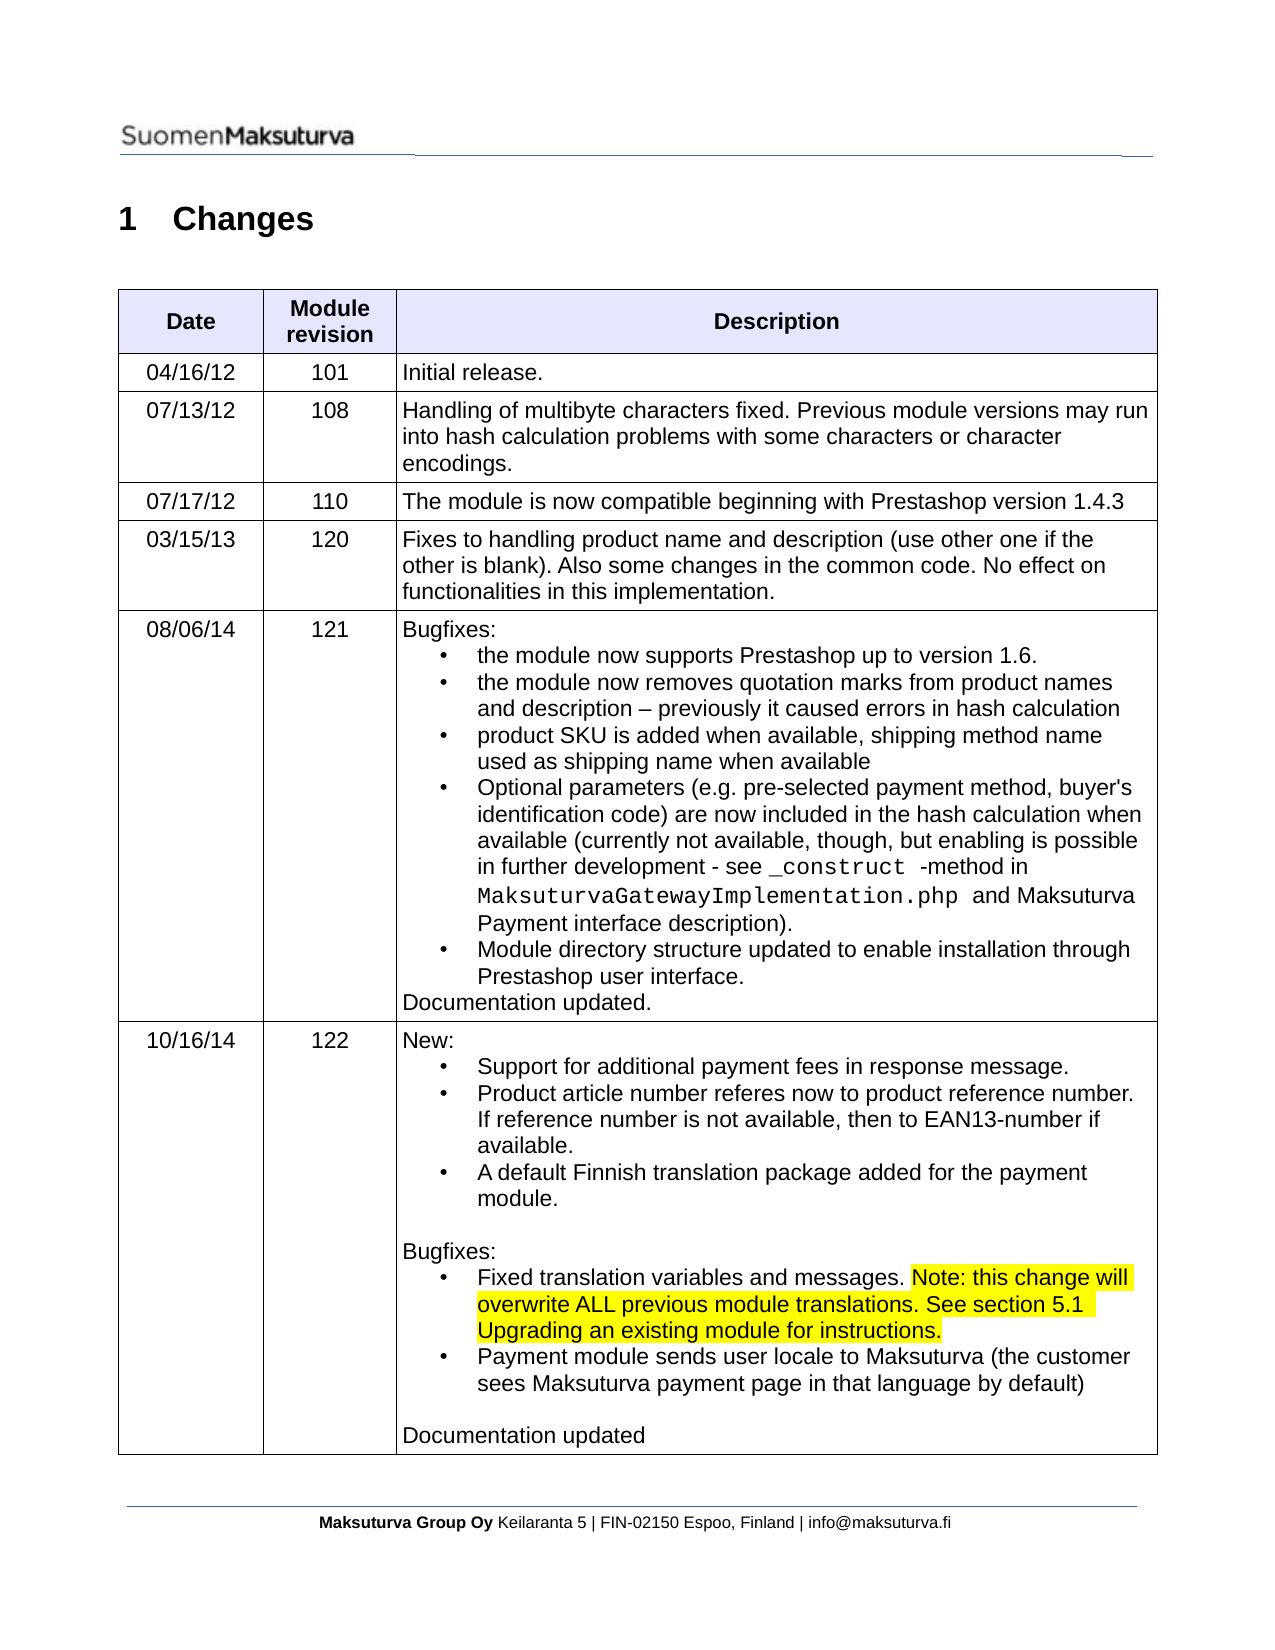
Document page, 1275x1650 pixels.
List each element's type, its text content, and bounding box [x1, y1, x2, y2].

table_cell 10/16/14 [119, 1022, 263, 1454]
picture [120, 124, 358, 147]
table_cell New: Support for additional payment fees in response message. Product article number referes now to product reference number. If reference number is not available, then to EAN13-number if available. A default Finnish translation package added for the payment module. Bugfixes: Fixed translation variables and messages. Note: this change will overwrite ALL previous module translations. See section 5.1 Upgrading an existing module for instructions. Payment module sends user locale to Maksuturva (the customer sees Maksuturva payment page in that language by default) Documentation updated [397, 1022, 1157, 1454]
table_cell 07/17/12 [119, 483, 263, 520]
table_cell 101 [264, 354, 396, 391]
table_cell 110 [264, 483, 396, 520]
table_header Date [119, 290, 263, 353]
table_cell Bugfixes: the module now supports Prestashop up to version 1.6. the module now removes quotation marks from product names and description – previously it caused errors in hash calculation product SKU is added when available, shipping method name used as shipping name when available Optional parameters (e.g. pre-selected payment method, buyer's identification code) are now included in the hash calculation when available (currently not available, though, but enabling is possible in further development - see _construct -method in MaksuturvaGatewayImplementation.php and Maksuturva Payment interface description). Module directory structure updated to enable installation through Prestashop user interface. Documentation updated. [397, 611, 1157, 1021]
table_cell Initial release. [397, 354, 1157, 391]
table_cell 07/13/12 [119, 392, 263, 482]
subtitle Changes [118, 199, 1157, 238]
table_cell 108 [264, 392, 396, 482]
table_cell 122 [264, 1022, 396, 1454]
table_cell Handling of multibyte characters fixed. Previous module versions may run into hash calculation problems with some characters or character encodings. [397, 392, 1157, 482]
table_cell The module is now compatible beginning with Prestashop version 1.4.3 [397, 483, 1157, 520]
table_header Module revision [264, 290, 396, 353]
table_cell 120 [264, 521, 396, 610]
table_header Description [397, 290, 1157, 353]
table_cell 04/16/12 [119, 354, 263, 391]
table_cell 08/06/14 [119, 611, 263, 1021]
table_cell 03/15/13 [119, 521, 263, 610]
table_cell 121 [264, 611, 396, 1021]
table_cell Fixes to handling product name and description (use other one if the other is blank). Also some changes in the common code. No effect on functionalities in this implementation. [397, 521, 1157, 610]
